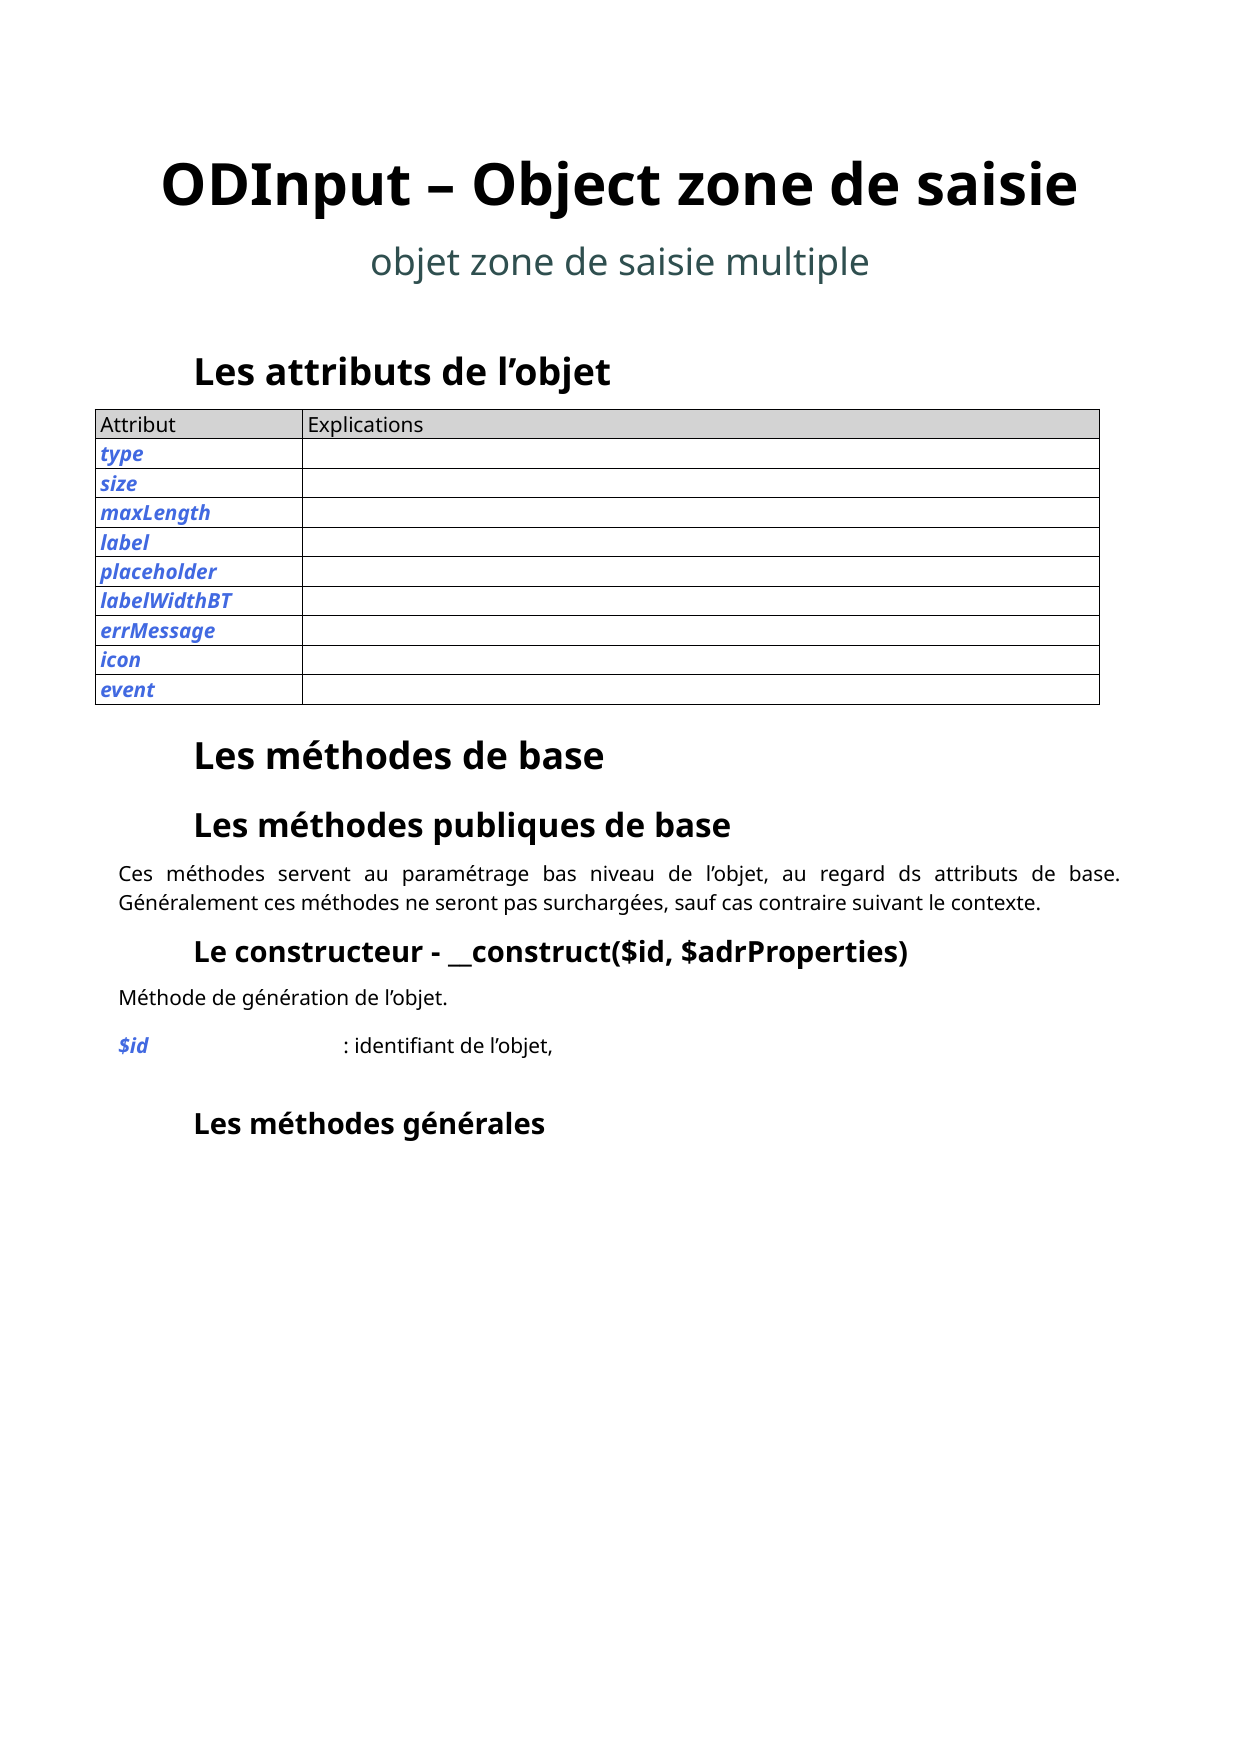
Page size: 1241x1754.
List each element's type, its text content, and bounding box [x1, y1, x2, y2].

table_cell [303, 616, 1099, 644]
table_cell size [96, 469, 302, 497]
table_header Attribut [96, 410, 302, 438]
table_cell [303, 469, 1099, 497]
table_cell [303, 439, 1099, 468]
subtitle Les méthodes générales [118, 1103, 1122, 1143]
table_cell [303, 557, 1099, 586]
subtitle Les attributs de l’objet [118, 345, 1122, 396]
subtitle Les méthodes publiques de base [118, 801, 1122, 847]
table_cell type [96, 439, 302, 468]
title ODInput – Object zone de saisie [118, 143, 1122, 223]
table_cell label [96, 528, 302, 556]
subtitle objet zone de saisie multiple [118, 235, 1122, 286]
table_cell placeholder [96, 557, 302, 586]
table_cell event [96, 675, 302, 703]
table_cell errMessage [96, 616, 302, 644]
table_cell [303, 587, 1099, 615]
text $id : identifiant de l’objet, [118, 1032, 1122, 1060]
table_cell [303, 675, 1099, 703]
subtitle Les méthodes de base [118, 729, 1122, 781]
table_cell [303, 646, 1099, 674]
subtitle Le constructeur - __construct($id, $adrProperties) [118, 931, 1122, 971]
table_cell [303, 498, 1099, 527]
table_cell [303, 528, 1099, 556]
table_cell icon [96, 646, 302, 674]
table_cell labelWidthBT [96, 587, 302, 615]
table_cell maxLength [96, 498, 302, 527]
text Ces méthodes servent au paramétrage bas niveau de l’objet, au regard ds attributs de base. Généralement ces méthodes ne seront pas surchargées, sauf cas contraire suivant le contexte. [118, 859, 1122, 916]
table_header Explications [303, 410, 1099, 438]
text Méthode de génération de l’objet. [118, 983, 1122, 1011]
